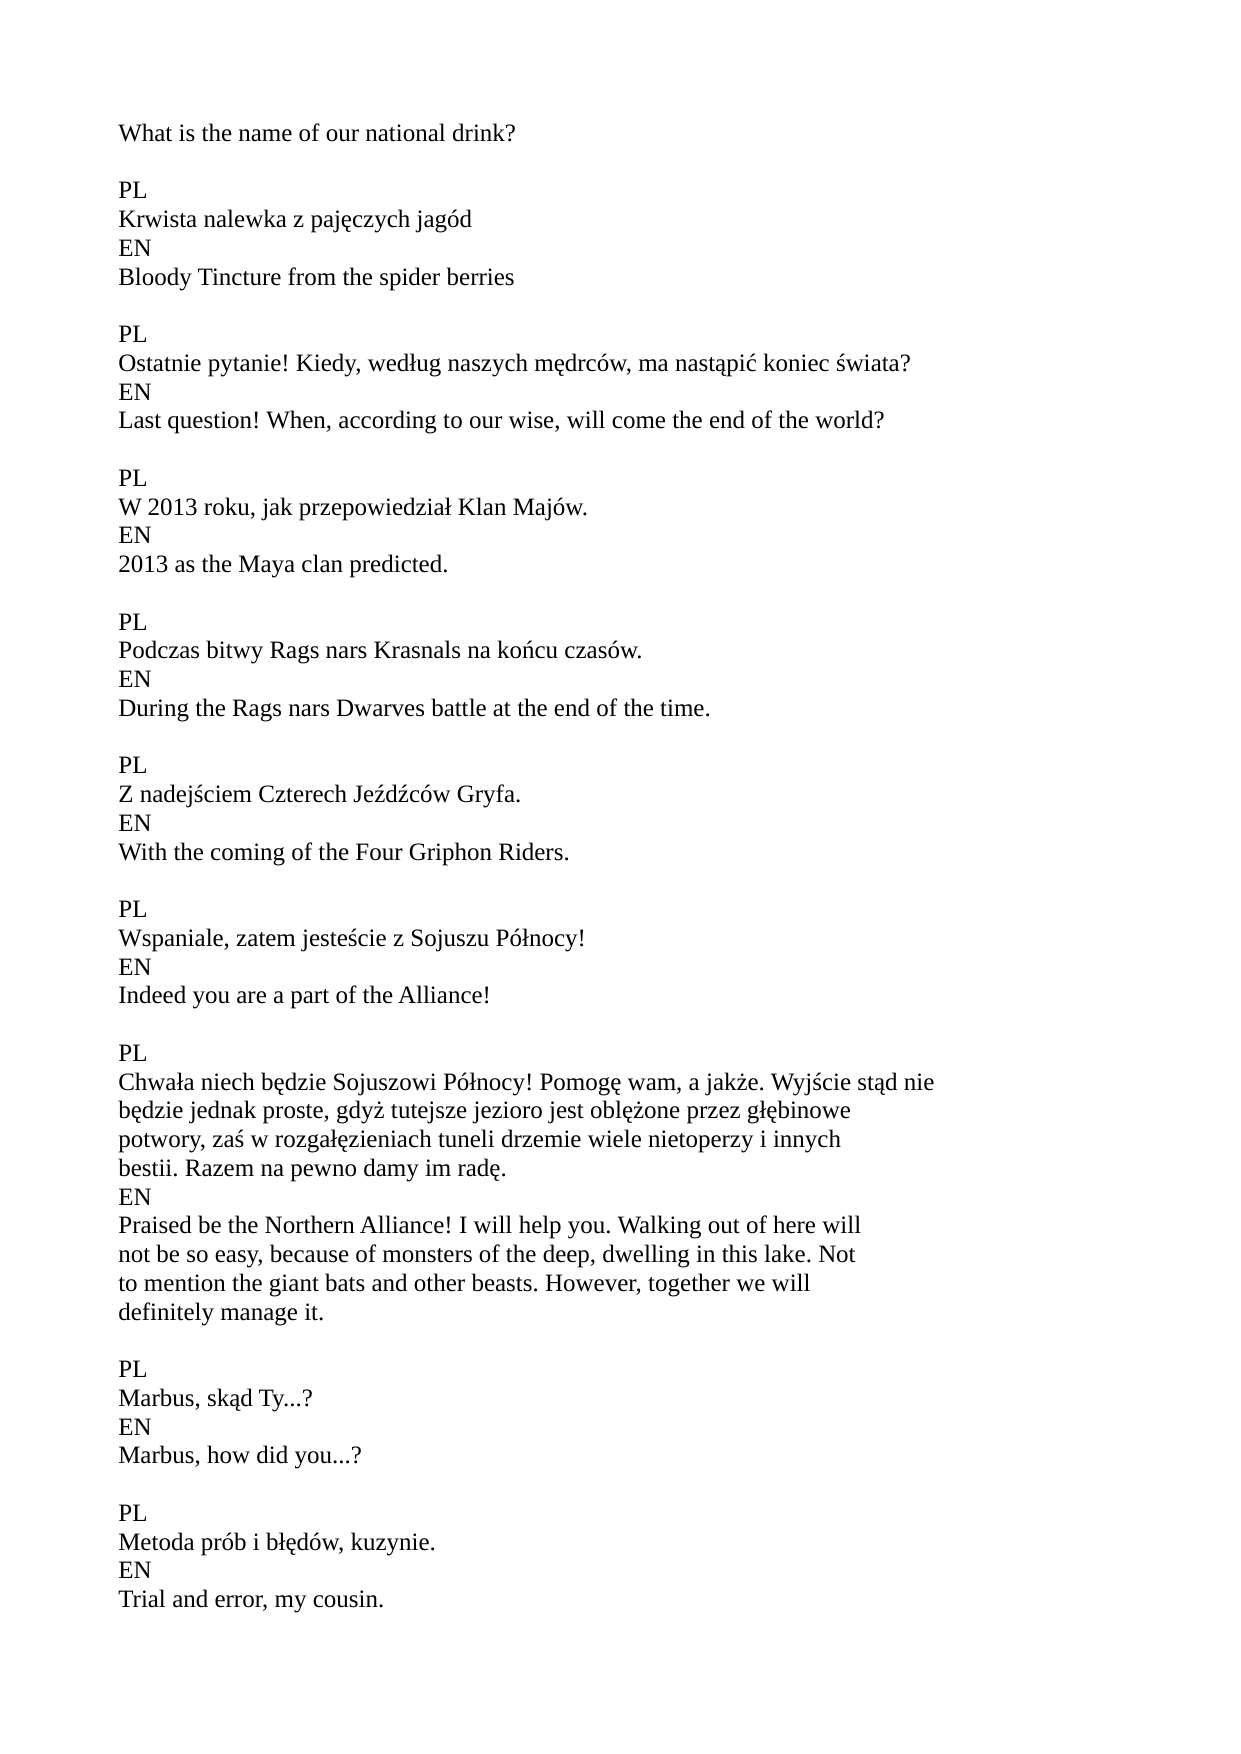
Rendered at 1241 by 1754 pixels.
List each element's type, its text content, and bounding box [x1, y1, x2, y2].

text PL [118, 319, 1122, 348]
text PL [118, 607, 1122, 636]
text 2013 as the Maya clan predicted. [118, 549, 1122, 578]
text to mention the giant bats and other beasts. However, together we will [118, 1268, 1122, 1297]
text EN [118, 1412, 1122, 1441]
text Indeed you are a part of the Alliance! [118, 981, 1122, 1009]
text Bloody Tincture from the spider berries [118, 262, 1122, 291]
text potwory, zaś w rozgałęzieniach tuneli drzemie wiele nietoperzy i innych [118, 1124, 1122, 1153]
text not be so easy, because of monsters of the deep, dwelling in this lake. Not [118, 1239, 1122, 1268]
text Ostatnie pytanie! Kiedy, według naszych mędrców, ma nastąpić koniec świata? [118, 348, 1122, 377]
text Marbus, how did you...? [118, 1441, 1122, 1469]
text PL [118, 1354, 1122, 1383]
text Last question! When, according to our wise, will come the end of the world? [118, 406, 1122, 434]
text PL [118, 1498, 1122, 1527]
text EN [118, 664, 1122, 693]
text PL [118, 894, 1122, 923]
text During the Rags nars Dwarves battle at the end of the time. [118, 693, 1122, 722]
text EN [118, 952, 1122, 981]
text bestii. Razem na pewno damy im radę. [118, 1153, 1122, 1182]
text What is the name of our national drink? [118, 118, 1122, 147]
text Wspaniale, zatem jesteście z Sojuszu Północy! [118, 923, 1122, 952]
text Trial and error, my cousin. [118, 1584, 1122, 1613]
text EN [118, 377, 1122, 406]
text będzie jednak proste, gdyż tutejsze jezioro jest oblężone przez głębinowe [118, 1096, 1122, 1124]
text PL [118, 463, 1122, 492]
text Podczas bitwy Rags nars Krasnals na końcu czasów. [118, 636, 1122, 664]
text Praised be the Northern Alliance! I will help you. Walking out of here will [118, 1211, 1122, 1239]
text W 2013 roku, jak przepowiedział Klan Majów. [118, 492, 1122, 521]
text EN [118, 521, 1122, 549]
text PL [118, 176, 1122, 204]
text Krwista nalewka z pajęczych jagód [118, 204, 1122, 233]
text PL [118, 1038, 1122, 1067]
text EN [118, 233, 1122, 262]
text EN [118, 1182, 1122, 1211]
text Metoda prób i błędów, kuzynie. [118, 1527, 1122, 1556]
text Z nadejściem Czterech Jeźdźców Gryfa. [118, 779, 1122, 808]
text Marbus, skąd Ty...? [118, 1383, 1122, 1412]
text Chwała niech będzie Sojuszowi Północy! Pomogę wam, a jakże. Wyjście stąd nie [118, 1067, 1122, 1096]
text With the coming of the Four Griphon Riders. [118, 837, 1122, 866]
text EN [118, 808, 1122, 837]
text definitely manage it. [118, 1297, 1122, 1326]
text EN [118, 1556, 1122, 1584]
text PL [118, 751, 1122, 779]
